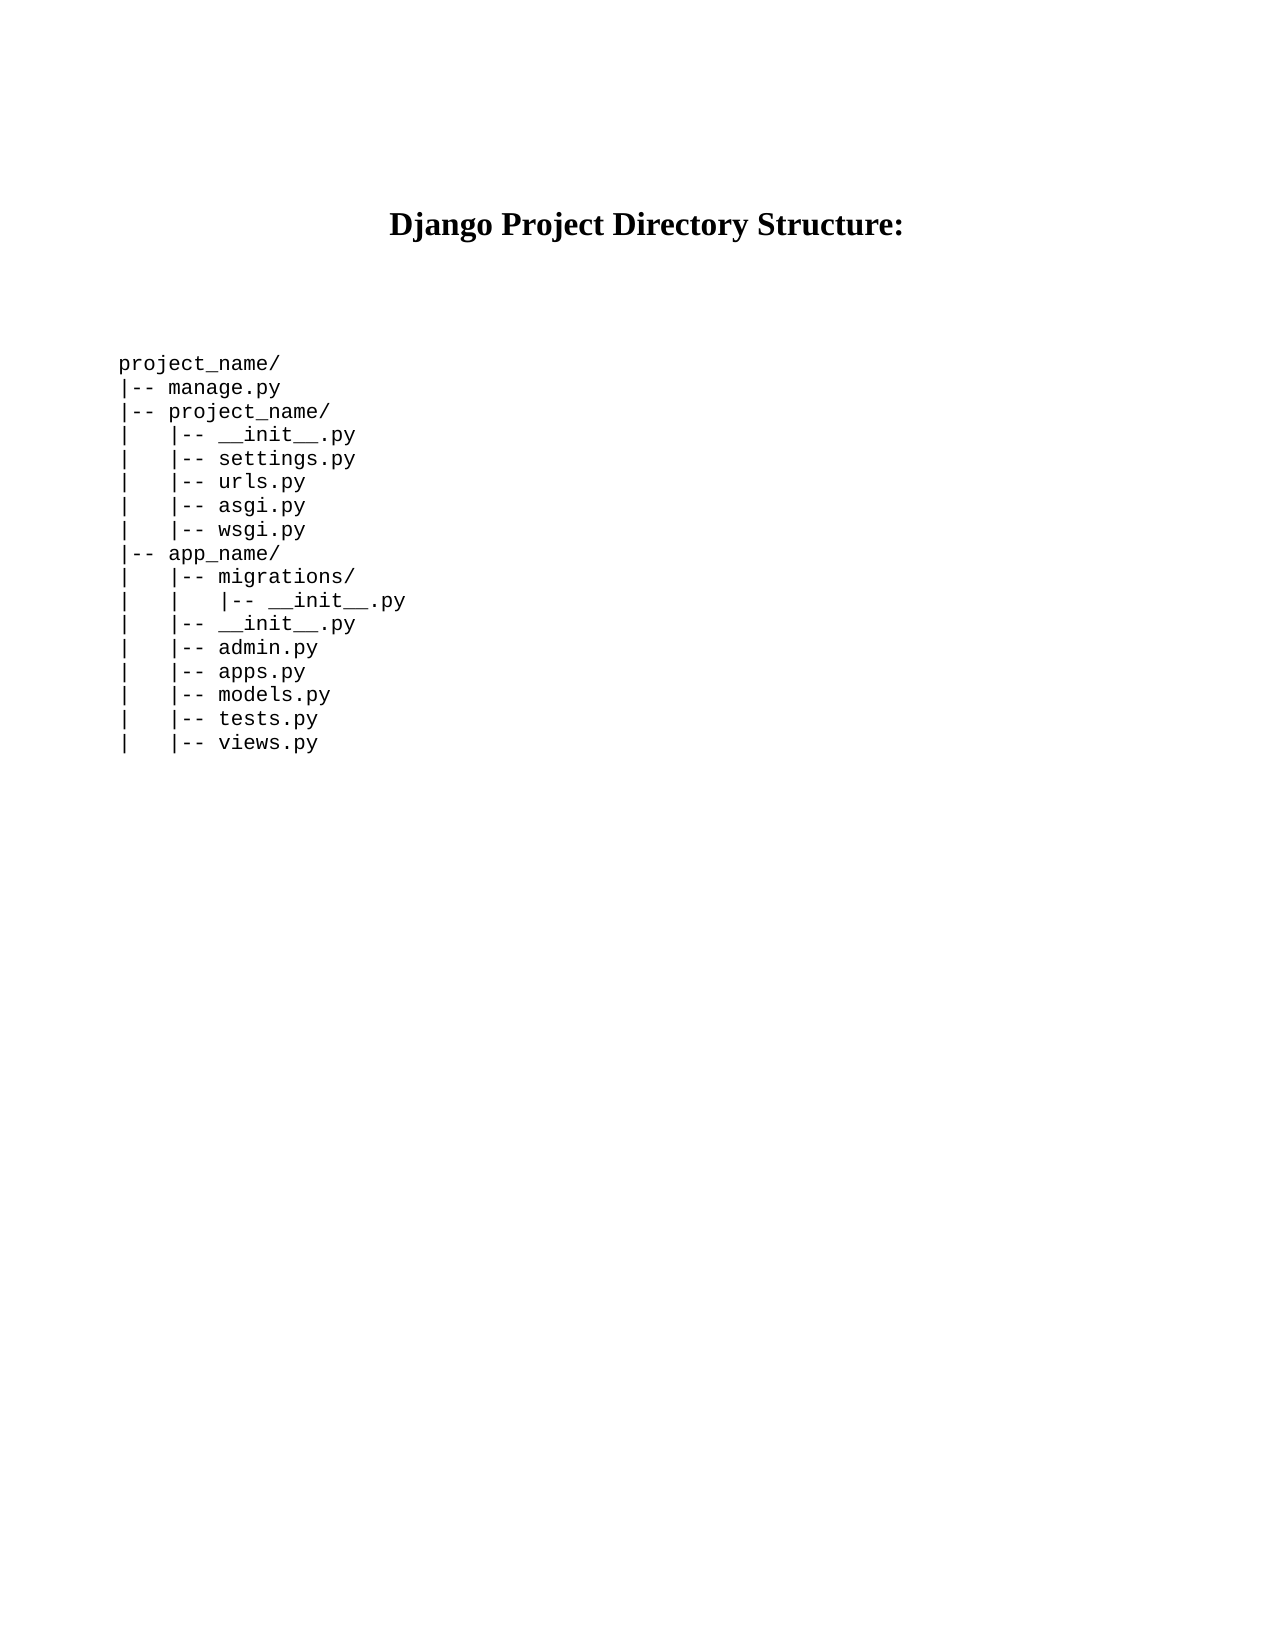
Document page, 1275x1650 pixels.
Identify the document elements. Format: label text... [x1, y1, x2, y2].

text |-- app_name/ [118, 542, 1157, 566]
text Django Project Directory Structure: [118, 204, 1157, 243]
text | |-- urls.py [118, 472, 1157, 495]
text | |-- apps.py [118, 661, 1157, 684]
text | |-- migrations/ [118, 566, 1157, 590]
text project_name/ [118, 353, 1157, 377]
text | |-- settings.py [118, 448, 1157, 472]
text |-- project_name/ [118, 401, 1157, 424]
text | |-- wsgi.py [118, 519, 1157, 542]
text | |-- __init__.py [118, 613, 1157, 637]
text | |-- models.py [118, 684, 1157, 708]
text | |-- views.py [118, 732, 1157, 755]
text | |-- __init__.py [118, 424, 1157, 448]
text | |-- tests.py [118, 708, 1157, 732]
text | | |-- __init__.py [118, 590, 1157, 613]
text | |-- admin.py [118, 637, 1157, 661]
text |-- manage.py [118, 377, 1157, 401]
text | |-- asgi.py [118, 495, 1157, 519]
